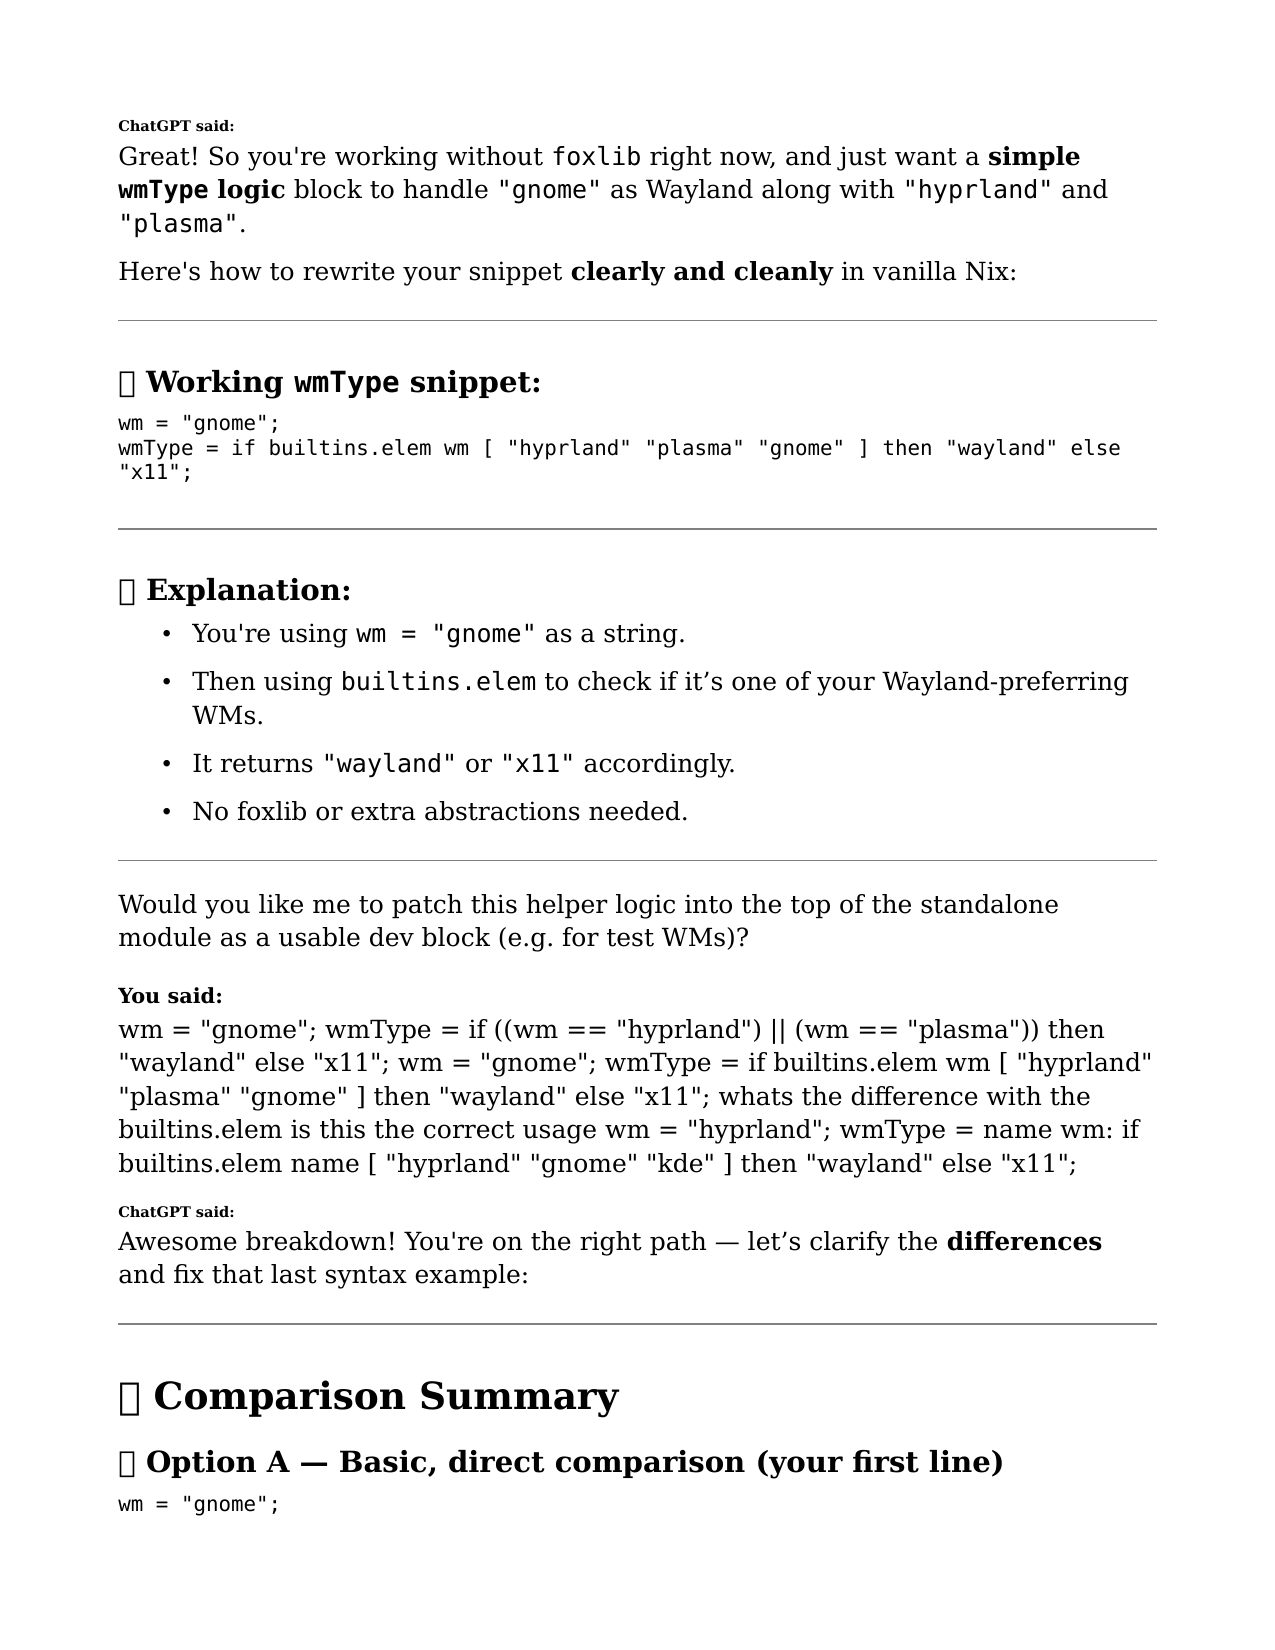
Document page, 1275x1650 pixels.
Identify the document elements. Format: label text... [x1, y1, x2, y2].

text wmType = if builtins.elem wm [ "hyprland" "plasma" "gnome" ] then "wayland" else "x11"; [118, 436, 1157, 484]
subtitle 🧠 Explanation: [118, 573, 1157, 607]
list It returns "wayland" or "x11" accordingly. [162, 749, 1157, 778]
subtitle ✅ Working wmType snippet: [118, 364, 1157, 399]
text Great! So you're working without foxlib right now, and just want a simple wmType logic block to handle "gnome" as Wayland along with "hyprland" and "plasma". [118, 142, 1157, 238]
subtitle ChatGPT said: [118, 1203, 1157, 1221]
text Awesome breakdown! You're on the right path — let’s clarify the differences and fix that last syntax example: [118, 1227, 1157, 1290]
text Here's how to rewrite your snippet clearly and cleanly in vanilla Nix: [118, 257, 1157, 287]
subtitle ChatGPT said: [118, 118, 1157, 135]
text wm = "gnome"; [118, 1492, 1157, 1516]
subtitle 🧠 Comparison Summary [118, 1374, 1157, 1418]
text Would you like me to patch this helper logic into the top of the standalone module as a usable dev block (e.g. for test WMs)? [118, 890, 1157, 953]
subtitle ✅ Option A — Basic, direct comparison (your first line) [118, 1445, 1157, 1479]
list No foxlib or extra abstractions needed. [162, 797, 1157, 827]
text wm = "gnome"; [118, 411, 1157, 436]
subtitle You said: [118, 984, 1157, 1009]
list You're using wm = "gnome" as a string. [162, 619, 1157, 649]
text wm = "gnome"; wmType = if ((wm == "hyprland") || (wm == "plasma")) then "wayland" else "x11"; wm = "gnome"; wmType = if builtins.elem wm [ "hyprland" "plasma" "gnome" ] then "wayland" else "x11"; whats the difference with the builtins.elem is this the correct usage wm = "hyprland"; wmType = name wm: if builtins.elem name [ "hyprland" "gnome" "kde" ] then "wayland" else "x11"; [118, 1015, 1157, 1178]
list Then using builtins.elem to check if it’s one of your Wayland-preferring WMs. [162, 668, 1157, 730]
